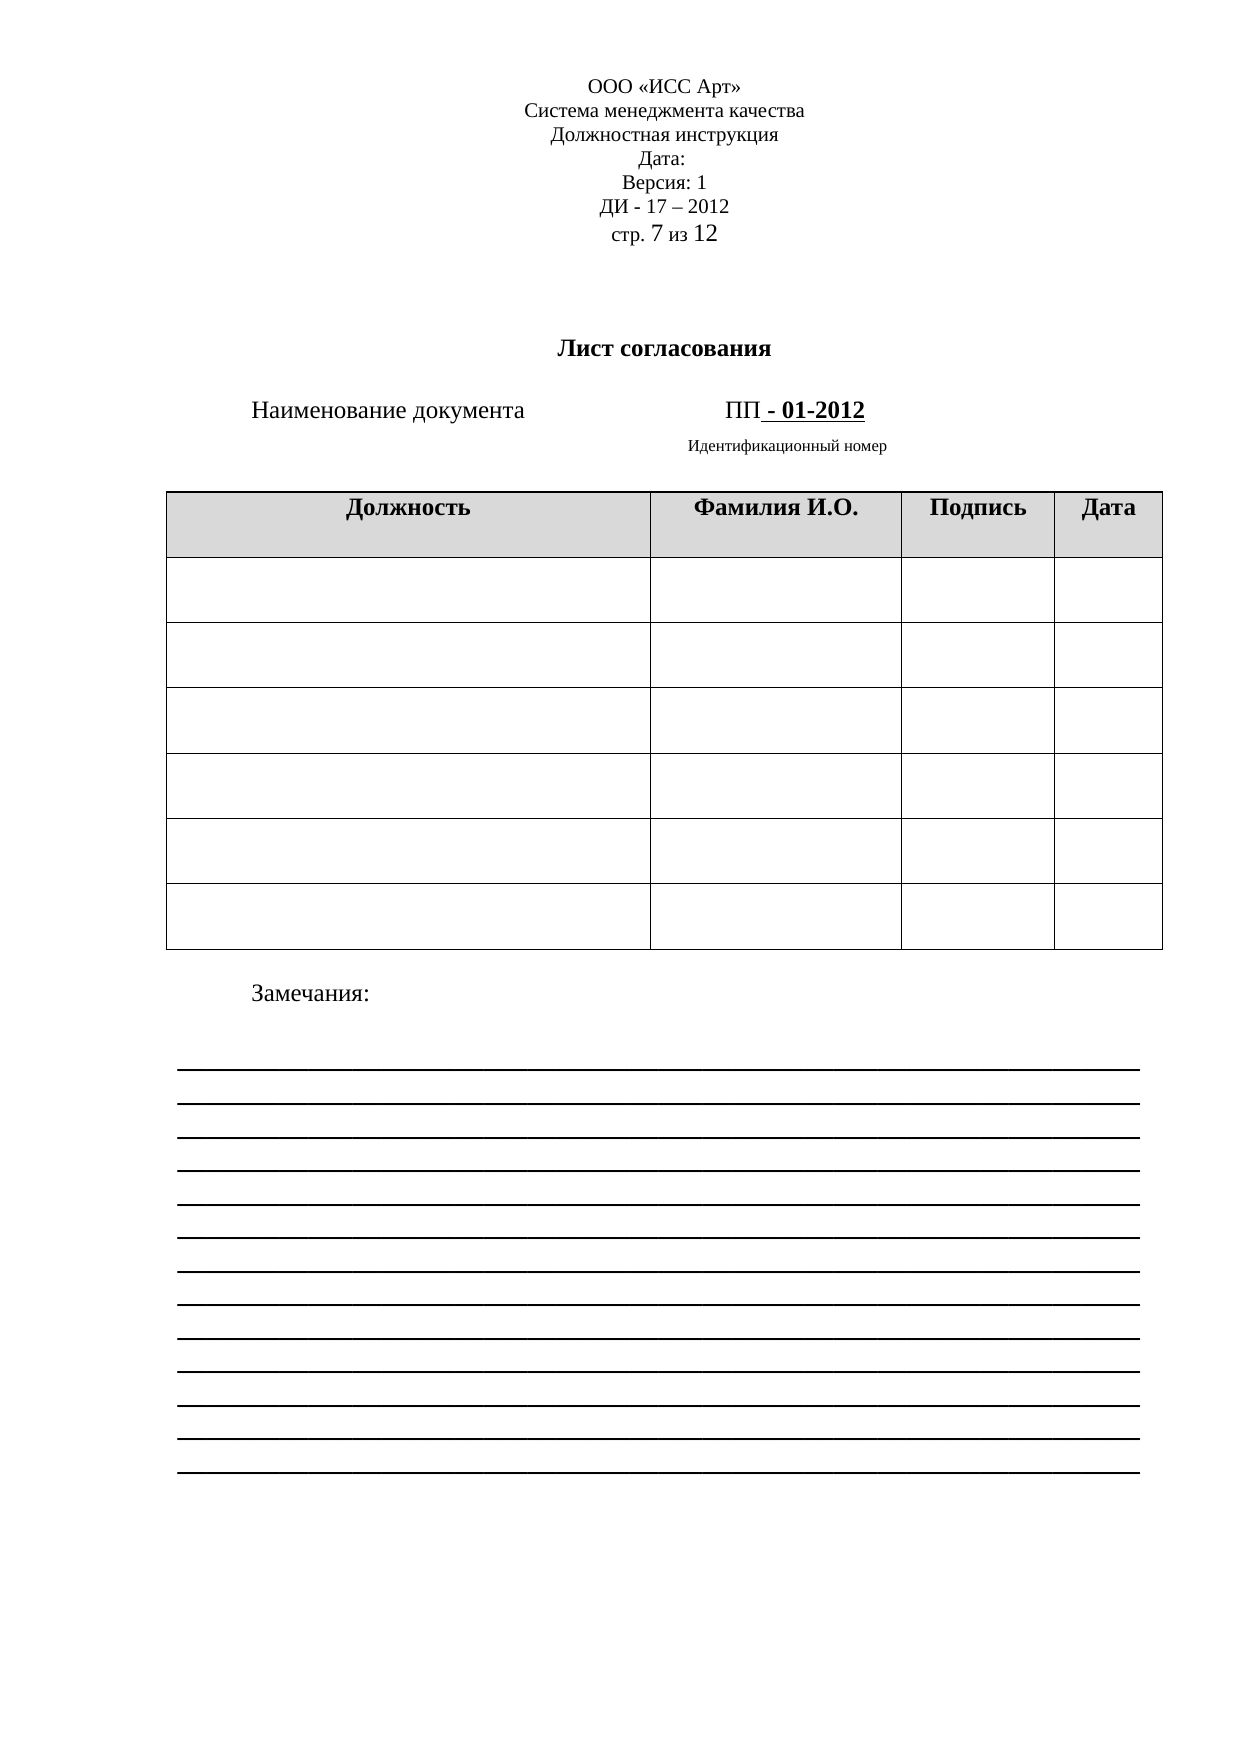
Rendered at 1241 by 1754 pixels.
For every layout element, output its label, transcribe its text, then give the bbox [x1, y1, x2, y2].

table_cell [651, 819, 901, 883]
table_cell [1055, 688, 1162, 753]
table_cell [167, 558, 650, 622]
table_cell [1055, 754, 1162, 818]
table_header Дата [1055, 493, 1162, 557]
table_cell [1055, 819, 1162, 883]
table_cell [651, 558, 901, 622]
table_cell [902, 884, 1054, 948]
table_header Подпись [902, 493, 1054, 557]
table_cell [902, 558, 1054, 622]
table_cell [167, 688, 650, 753]
text Идентификационный номер [177, 424, 1152, 458]
table_cell [167, 754, 650, 818]
table_cell [1055, 623, 1162, 687]
table_cell [902, 688, 1054, 753]
table_header Должность [167, 493, 650, 557]
table_cell [1055, 558, 1162, 622]
table_cell [902, 819, 1054, 883]
table_cell [167, 884, 650, 948]
table_cell [651, 884, 901, 948]
table_cell [902, 623, 1054, 687]
text Лист согласования [177, 333, 1152, 362]
table_cell [1055, 884, 1162, 948]
table_cell [167, 623, 650, 687]
table_header Фамилия И.О. [651, 493, 901, 557]
text Наименование документа ПП - 01-2012 [177, 396, 1152, 424]
table_cell [167, 819, 650, 883]
table_cell [651, 623, 901, 687]
text __________________________________________________________________________________________________________________________________________________________________________________________________________________________________________________________________________________________________________________________________________________________________________________________________________________________________________________________________________________________________________________________________________________________________________________________________________________________________________________________________________________________________________________________________________________________________________________________________________________________________________________________________________________________ [177, 1041, 1152, 1477]
table_cell [902, 754, 1054, 818]
table_cell [651, 754, 901, 818]
text Замечания: [177, 978, 1152, 1007]
table_cell [651, 688, 901, 753]
